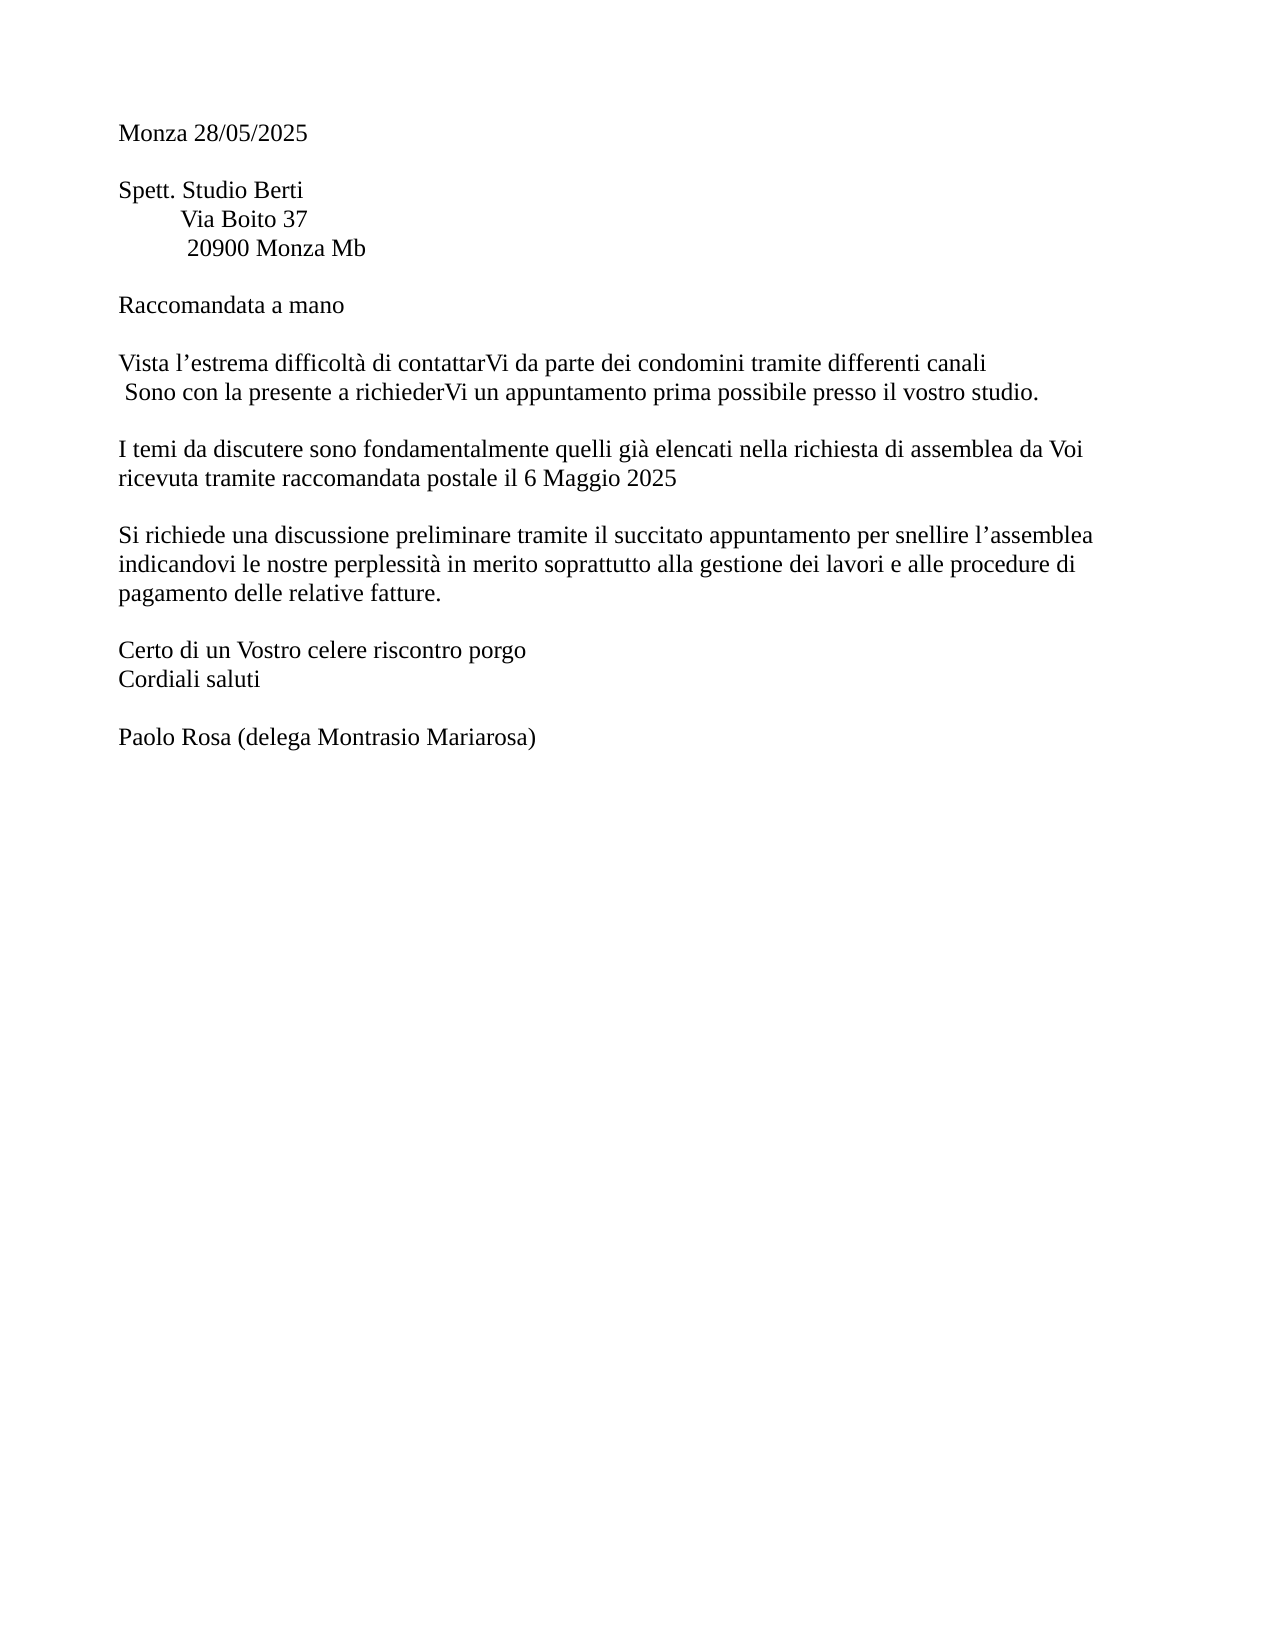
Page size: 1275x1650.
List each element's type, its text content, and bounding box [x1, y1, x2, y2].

text Certo di un Vostro celere riscontro porgo [118, 636, 1157, 664]
text Si richiede una discussione preliminare tramite il succitato appuntamento per snellire l’assemblea [118, 521, 1157, 549]
text Cordiali saluti [118, 664, 1157, 693]
text Raccomandata a mano [118, 291, 1157, 319]
text Sono con la presente a richiederVi un appuntamento prima possibile presso il vostro studio. [118, 377, 1157, 406]
text Monza 28/05/2025 [118, 118, 1157, 147]
text pagamento delle relative fatture. [118, 578, 1157, 607]
text I temi da discutere sono fondamentalmente quelli già elencati nella richiesta di assemblea da Voi [118, 434, 1157, 463]
text Spett. Studio Berti [118, 176, 1157, 204]
text Via Boito 37 [118, 204, 1157, 233]
text 20900 Monza Mb [118, 233, 1157, 262]
text Paolo Rosa (delega Montrasio Mariarosa) [118, 722, 1157, 751]
text ricevuta tramite raccomandata postale il 6 Maggio 2025 [118, 463, 1157, 492]
text indicandovi le nostre perplessità in merito soprattutto alla gestione dei lavori e alle procedure di [118, 549, 1157, 578]
text Vista l’estrema difficoltà di contattarVi da parte dei condomini tramite differenti canali [118, 348, 1157, 377]
